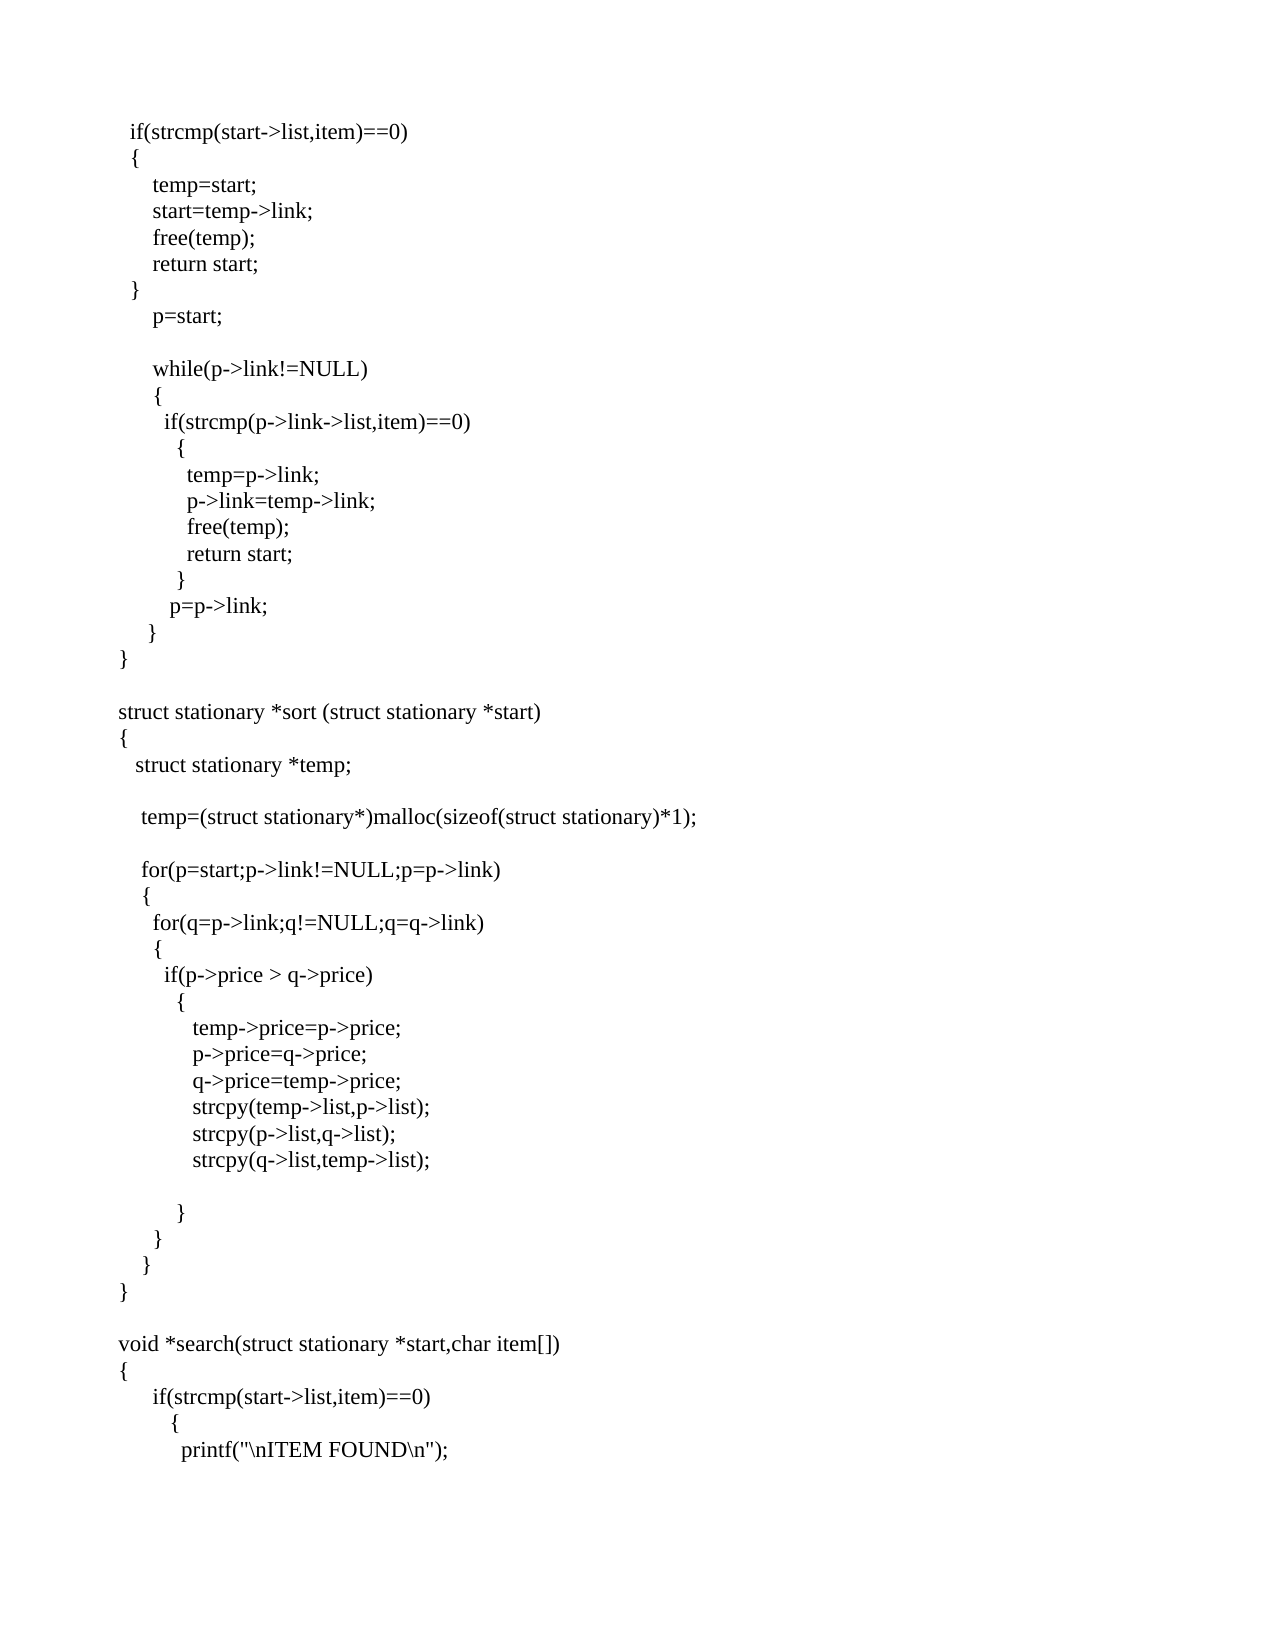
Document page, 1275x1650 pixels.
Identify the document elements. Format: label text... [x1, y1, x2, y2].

text temp=(struct stationary*)malloc(sizeof(struct stationary)*1); [118, 803, 1157, 830]
text { [118, 882, 1157, 909]
text start=temp->link; [118, 197, 1157, 223]
text strcpy(temp->list,p->list); [118, 1093, 1157, 1119]
text if(strcmp(start->list,item)==0) [118, 118, 1157, 144]
text { [118, 144, 1157, 171]
text return start; [118, 250, 1157, 276]
text } [118, 619, 1157, 645]
text struct stationary *sort (struct stationary *start) [118, 698, 1157, 724]
text for(q=p->link;q!=NULL;q=q->link) [118, 909, 1157, 935]
text while(p->link!=NULL) [118, 355, 1157, 382]
text return start; [118, 540, 1157, 566]
text { [118, 382, 1157, 408]
text strcpy(p->list,q->list); [118, 1119, 1157, 1146]
text { [118, 988, 1157, 1014]
text p=start; [118, 303, 1157, 329]
text p=p->link; [118, 592, 1157, 619]
text temp=start; [118, 171, 1157, 197]
text { [118, 1357, 1157, 1383]
text temp->price=p->price; [118, 1014, 1157, 1041]
text free(temp); [118, 223, 1157, 250]
text } [118, 1251, 1157, 1278]
text } [118, 566, 1157, 592]
text { [118, 724, 1157, 751]
text free(temp); [118, 513, 1157, 540]
text void *search(struct stationary *start,char item[]) [118, 1330, 1157, 1357]
text p->link=temp->link; [118, 487, 1157, 513]
text if(strcmp(start->list,item)==0) [118, 1383, 1157, 1409]
text } [118, 1199, 1157, 1225]
text { [118, 1409, 1157, 1436]
text if(strcmp(p->link->list,item)==0) [118, 408, 1157, 434]
text { [118, 434, 1157, 461]
text } [118, 1225, 1157, 1251]
text printf("\nITEM FOUND\n"); [118, 1436, 1157, 1462]
text q->price=temp->price; [118, 1067, 1157, 1093]
text temp=p->link; [118, 461, 1157, 487]
text { [118, 935, 1157, 961]
text for(p=start;p->link!=NULL;p=p->link) [118, 856, 1157, 882]
text } [118, 645, 1157, 672]
text struct stationary *temp; [118, 751, 1157, 777]
text } [118, 1278, 1157, 1304]
text strcpy(q->list,temp->list); [118, 1146, 1157, 1172]
text p->price=q->price; [118, 1041, 1157, 1067]
text if(p->price > q->price) [118, 961, 1157, 988]
text } [118, 276, 1157, 303]
